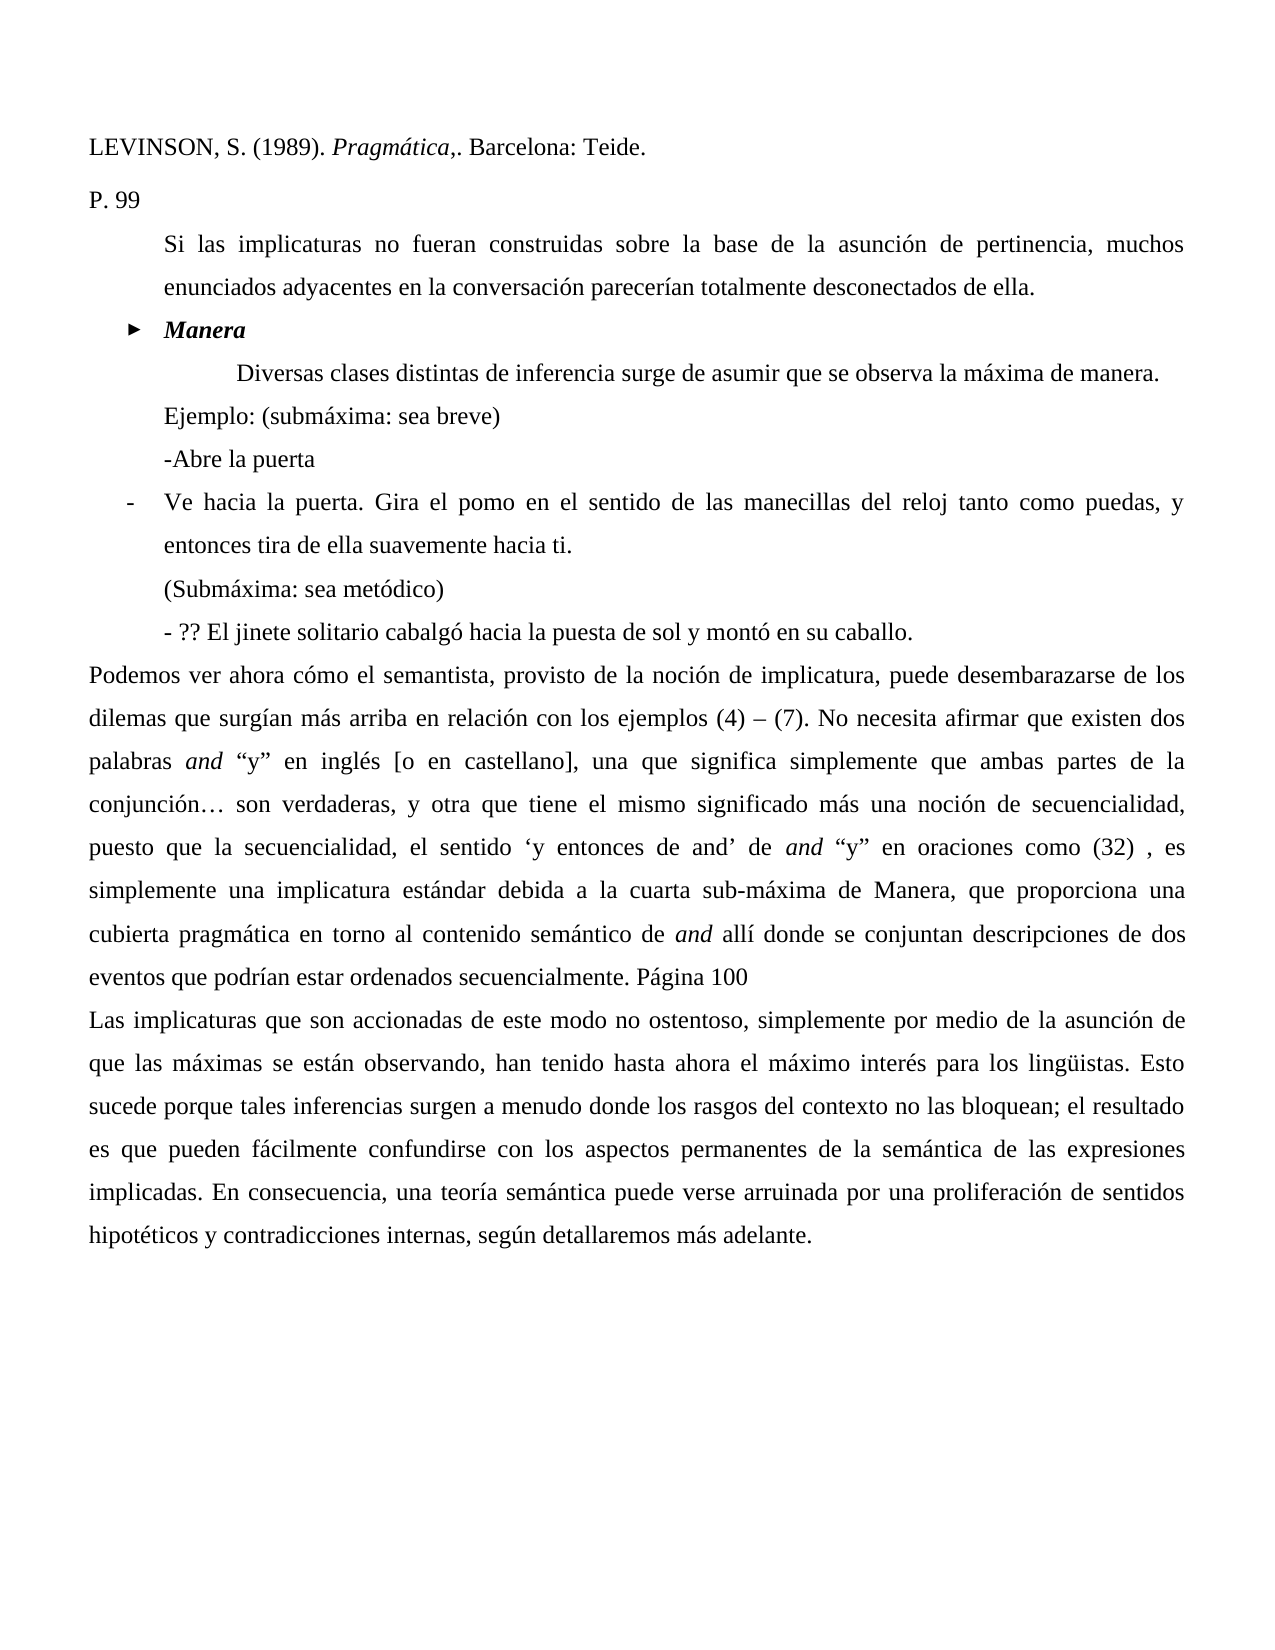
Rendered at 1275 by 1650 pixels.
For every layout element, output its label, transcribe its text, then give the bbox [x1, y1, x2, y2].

text Las implicaturas que son accionadas de este modo no ostentoso, simplemente por medio de la asunción de que las máximas se están observando, han tenido hasta ahora el máximo interés para los lingüistas. Esto sucede porque tales inferencias surgen a menudo donde los rasgos del contexto no las bloquean; el resultado es que pueden fácilmente confundirse con los aspectos permanentes de la semántica de las expresiones implicadas. En consecuencia, una teoría semántica puede verse arruinada por una proliferación de sentidos hipotéticos y contradicciones internas, según detallaremos más adelante. [89, 1005, 1186, 1249]
text P. 99 [89, 186, 1186, 214]
text Diversas clases distintas de inferencia surge de asumir que se observa la máxima de manera. [164, 358, 1186, 387]
text Ejemplo: (submáxima: sea breve) [164, 401, 1186, 430]
list Ve hacia la puerta. Gira el pomo en el sentido de las manecillas del reloj tanto como puedas, y entonces tira de ella suavemente hacia ti. [126, 487, 1186, 559]
text Si las implicaturas no fueran construidas sobre la base de la asunción de pertinencia, muchos enunciados adyacentes en la conversación parecerían totalmente desconectados de ella. [164, 229, 1186, 301]
text (Submáxima: sea metódico) [164, 574, 1186, 602]
text - ?? El jinete solitario cabalgó hacia la puesta de sol y montó en su caballo. [164, 617, 1186, 646]
list Manera [126, 315, 1186, 344]
text Podemos ver ahora cómo el semantista, provisto de la noción de implicatura, puede desembarazarse de los dilemas que surgían más arriba en relación con los ejemplos (4) – (7). No necesita afirmar que existen dos palabras and “y” en inglés [o en castellano], una que significa simplemente que ambas partes de la conjunción… son verdaderas, y otra que tiene el mismo significado más una noción de secuencialidad, puesto que la secuencialidad, el sentido ‘y entonces de and’ de and “y” en oraciones como (32) , es simplemente una implicatura estándar debida a la cuarta sub-máxima de Manera, que proporciona una cubierta pragmática en torno al contenido semántico de and allí donde se conjuntan descripciones de dos eventos que podrían estar ordenados secuencialmente. Página 100 [89, 660, 1186, 991]
text -Abre la puerta [164, 444, 1186, 473]
text LEVINSON, S. (1989). Pragmática,. Barcelona: Teide. [89, 132, 1186, 161]
